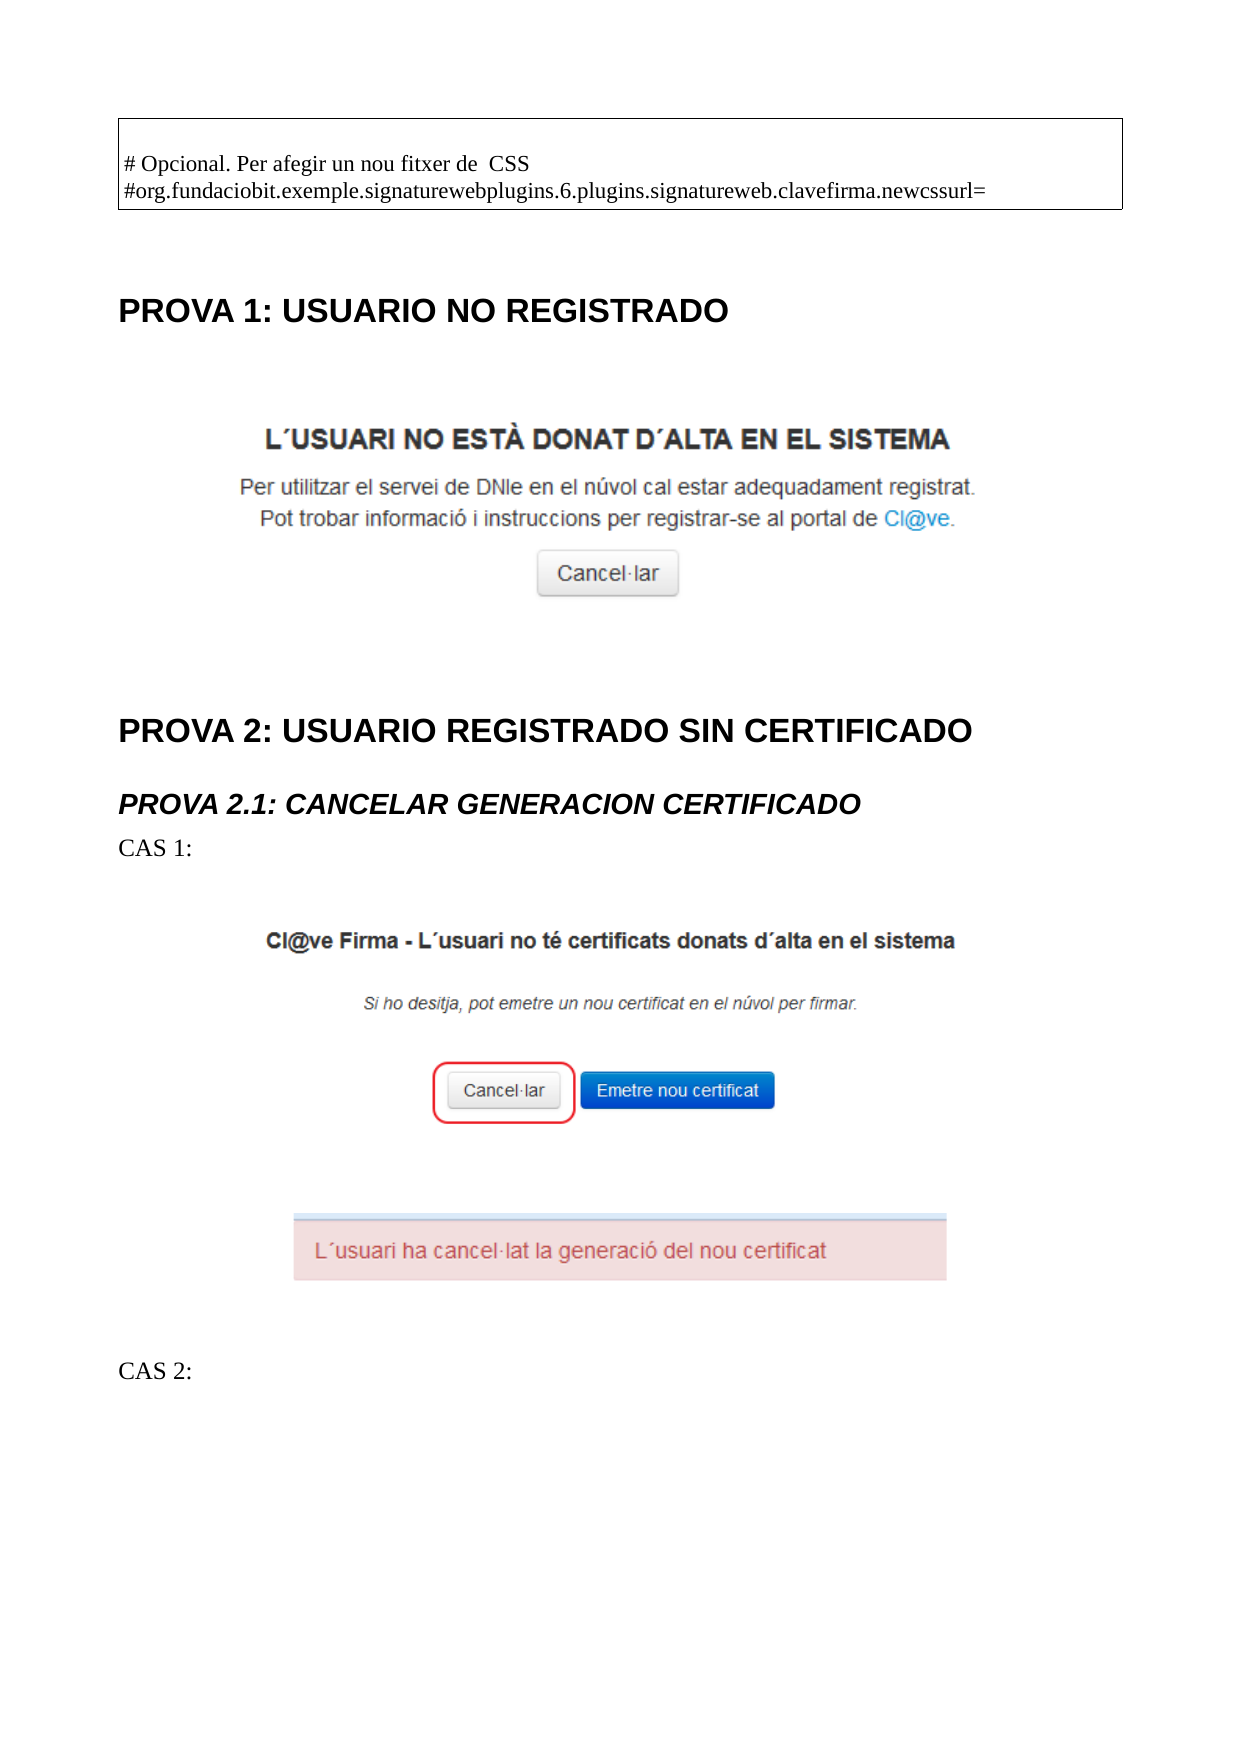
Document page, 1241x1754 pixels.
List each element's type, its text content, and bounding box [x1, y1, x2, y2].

picture [293, 1213, 947, 1328]
subtitle PROVA 2.1: CANCELAR GENERACION CERTIFICADO [118, 787, 1122, 821]
text CAS 2: [118, 1356, 1122, 1385]
table_header # Opcional. Per afegir un nou fitxer de CSS #org.fundaciobit.exemple.signaturewebplugins.6.plugins.signatureweb.clavefirma.newcssurl= [119, 119, 1122, 209]
text CAS 1: [118, 833, 1122, 862]
picture [220, 890, 1020, 1185]
subtitle PROVA 2: USUARIO REGISTRADO SIN CERTIFICADO [118, 711, 1122, 749]
subtitle PROVA 1: USUARIO NO REGISTRADO [118, 291, 1122, 330]
picture [176, 371, 1064, 658]
